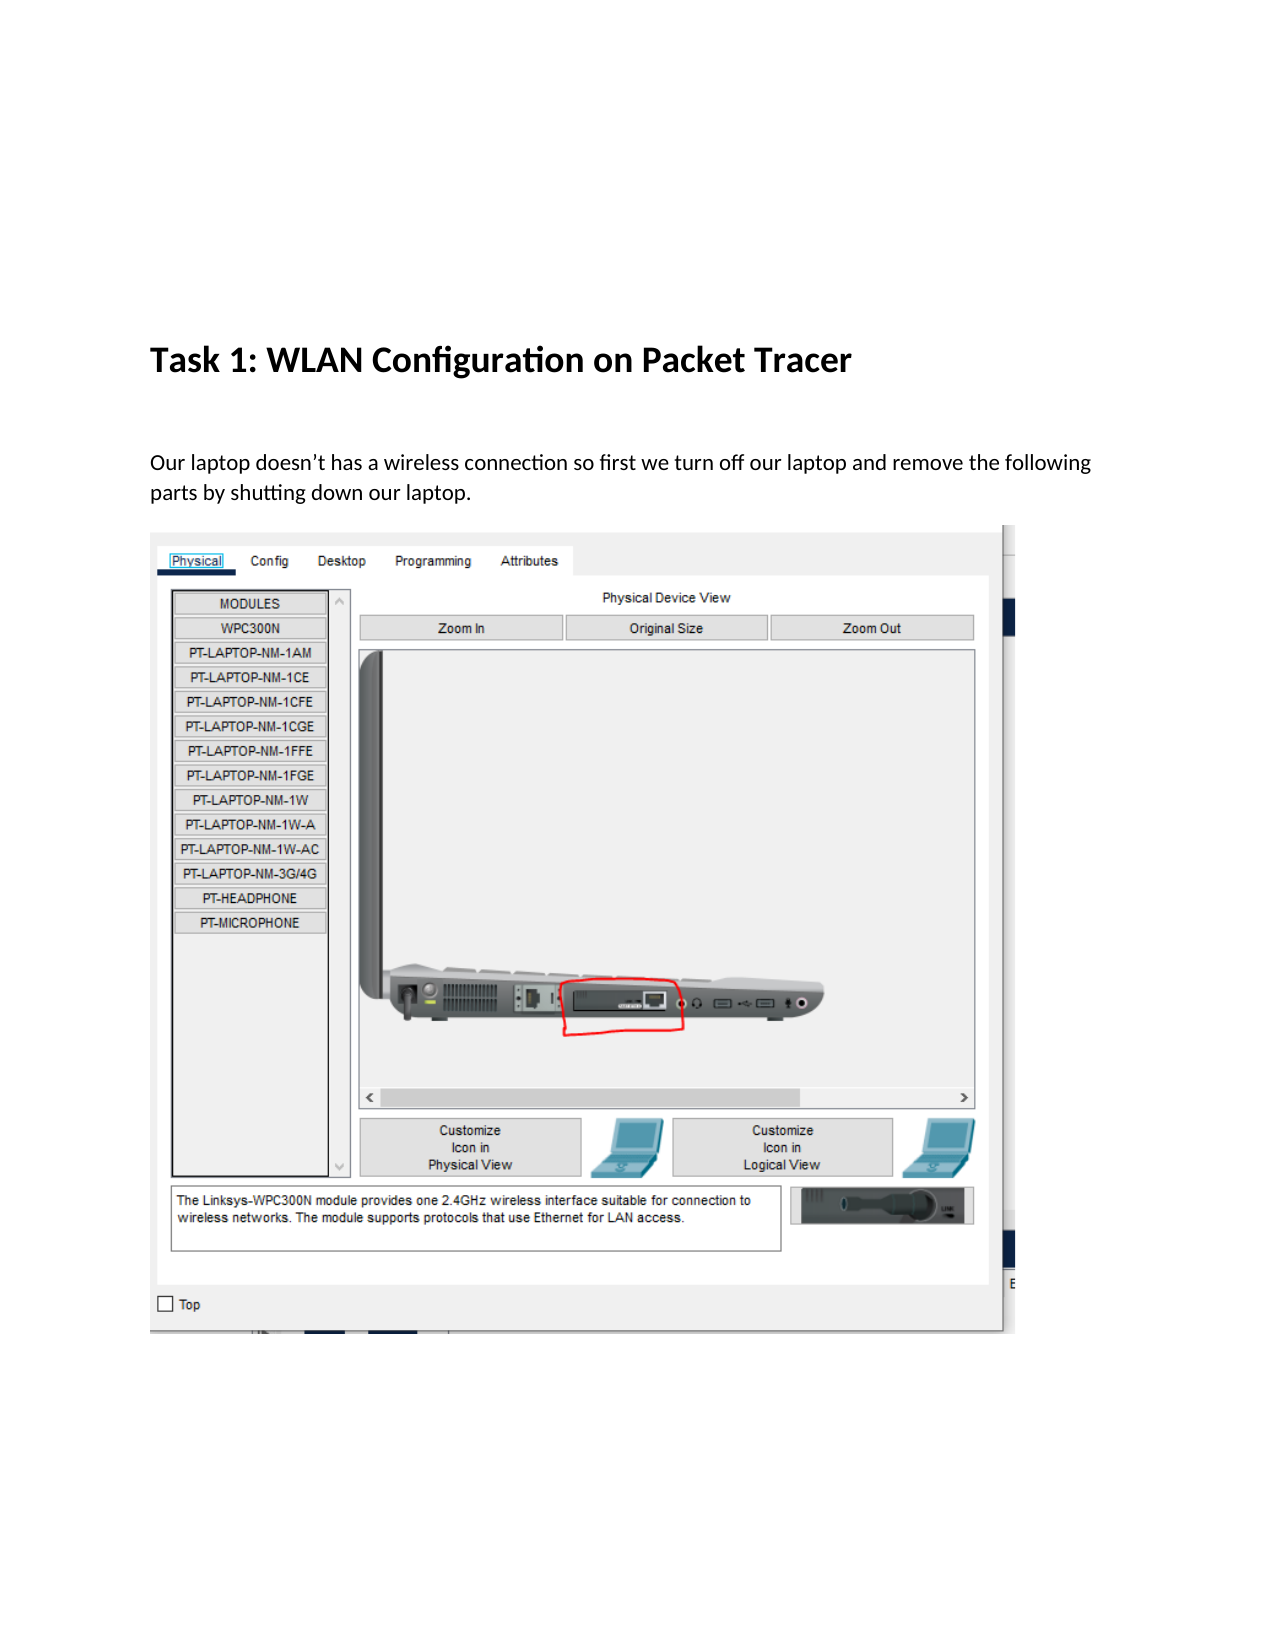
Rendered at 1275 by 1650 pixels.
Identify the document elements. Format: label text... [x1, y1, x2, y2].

text Task 1: WLAN Configuration on Packet Tracer [150, 336, 1125, 382]
picture [150, 525, 1016, 1334]
text Our laptop doesn’t has a wireless connection so first we turn off our laptop and remove the following parts by shutting down our laptop. [150, 448, 1125, 506]
